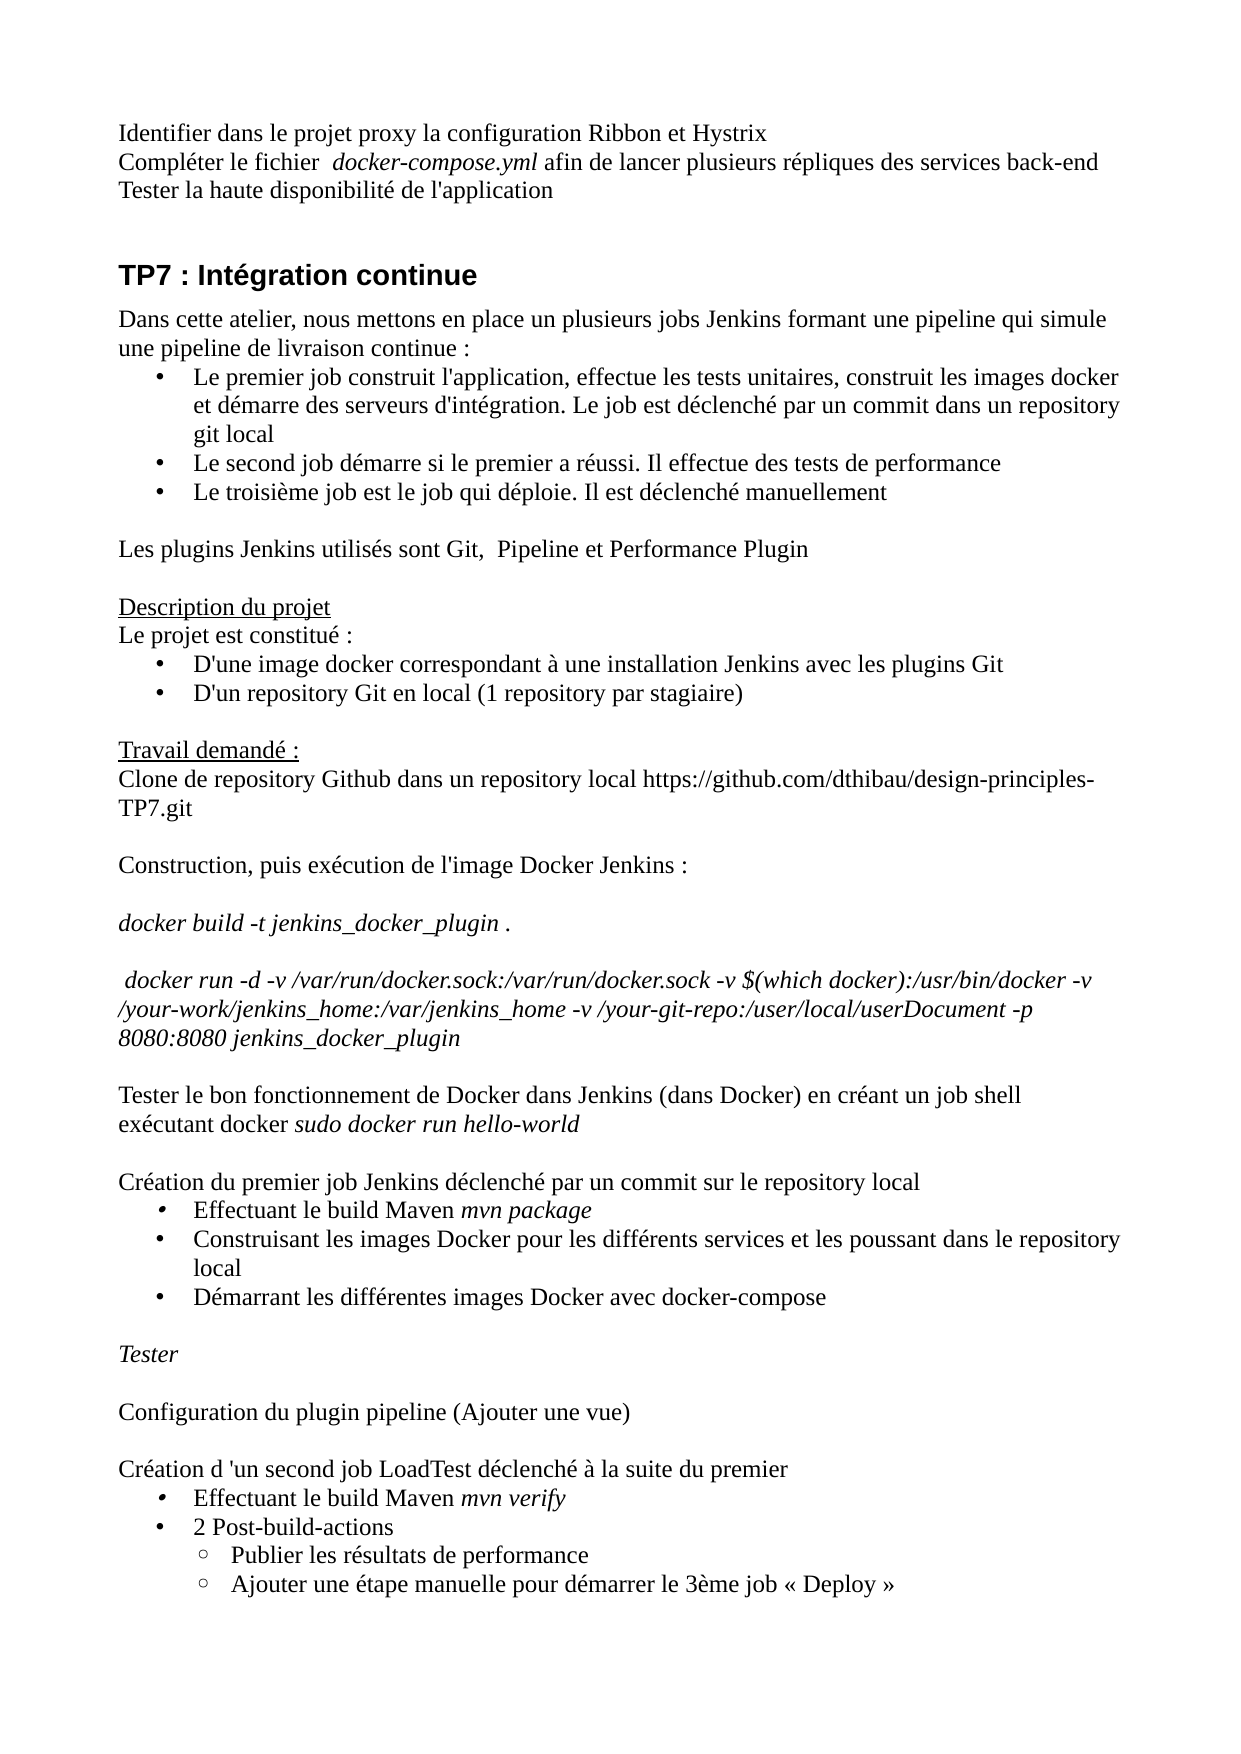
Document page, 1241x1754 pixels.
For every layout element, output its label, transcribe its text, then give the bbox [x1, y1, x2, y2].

text Construction, puis exécution de l'image Docker Jenkins : [118, 850, 1122, 879]
text Compléter le fichier docker-compose.yml afin de lancer plusieurs répliques des services back-end [118, 147, 1122, 176]
text Tester la haute disponibilité de l'application [118, 176, 1122, 204]
text Travail demandé : [118, 735, 1122, 764]
text Le projet est constitué : [118, 620, 1122, 649]
list Publier les résultats de performance [193, 1540, 1122, 1569]
text Création d 'un second job LoadTest déclenché à la suite du premier [118, 1454, 1122, 1483]
list Effectuant le build Maven mvn verify [156, 1483, 1122, 1512]
text Clone de repository Github dans un repository local https://github.com/dthibau/design-principles-TP7.git [118, 764, 1122, 822]
text Identifier dans le projet proxy la configuration Ribbon et Hystrix [118, 118, 1122, 147]
text Dans cette atelier, nous mettons en place un plusieurs jobs Jenkins formant une pipeline qui simule une pipeline de livraison continue : [118, 304, 1122, 362]
text docker build -t jenkins_docker_plugin . [118, 908, 1122, 937]
text Tester le bon fonctionnement de Docker dans Jenkins (dans Docker) en créant un job shell exécutant docker sudo docker run hello-world [118, 1080, 1122, 1138]
list D'un repository Git en local (1 repository par stagiaire) [156, 678, 1122, 707]
text docker run -d -v /var/run/docker.sock:/var/run/docker.sock -v $(which docker):/usr/bin/docker -v /your-work/jenkins_home:/var/jenkins_home -v /your-git-repo:/user/local/userDocument -p 8080:8080 jenkins_docker_plugin [118, 965, 1122, 1052]
text Description du projet [118, 592, 1122, 620]
list Le troisième job est le job qui déploie. Il est déclenché manuellement [156, 477, 1122, 505]
list D'une image docker correspondant à une installation Jenkins avec les plugins Git [156, 649, 1122, 678]
subtitle TP7 : Intégration continue [118, 258, 1122, 292]
list Ajouter une étape manuelle pour démarrer le 3ème job « Deploy » [193, 1569, 1122, 1598]
text Tester [118, 1339, 1122, 1368]
list Démarrant les différentes images Docker avec docker-compose [156, 1282, 1122, 1310]
list Le second job démarre si le premier a réussi. Il effectue des tests de performance [156, 448, 1122, 477]
text Les plugins Jenkins utilisés sont Git, Pipeline et Performance Plugin [118, 534, 1122, 563]
text Configuration du plugin pipeline (Ajouter une vue) [118, 1397, 1122, 1425]
text Création du premier job Jenkins déclenché par un commit sur le repository local [118, 1167, 1122, 1195]
list Le premier job construit l'application, effectue les tests unitaires, construit les images docker et démarre des serveurs d'intégration. Le job est déclenché par un commit dans un repository git local [156, 362, 1122, 448]
list Construisant les images Docker pour les différents services et les poussant dans le repository local [156, 1224, 1122, 1282]
list 2 Post-build-actions [156, 1512, 1122, 1540]
list Effectuant le build Maven mvn package [156, 1195, 1122, 1224]
